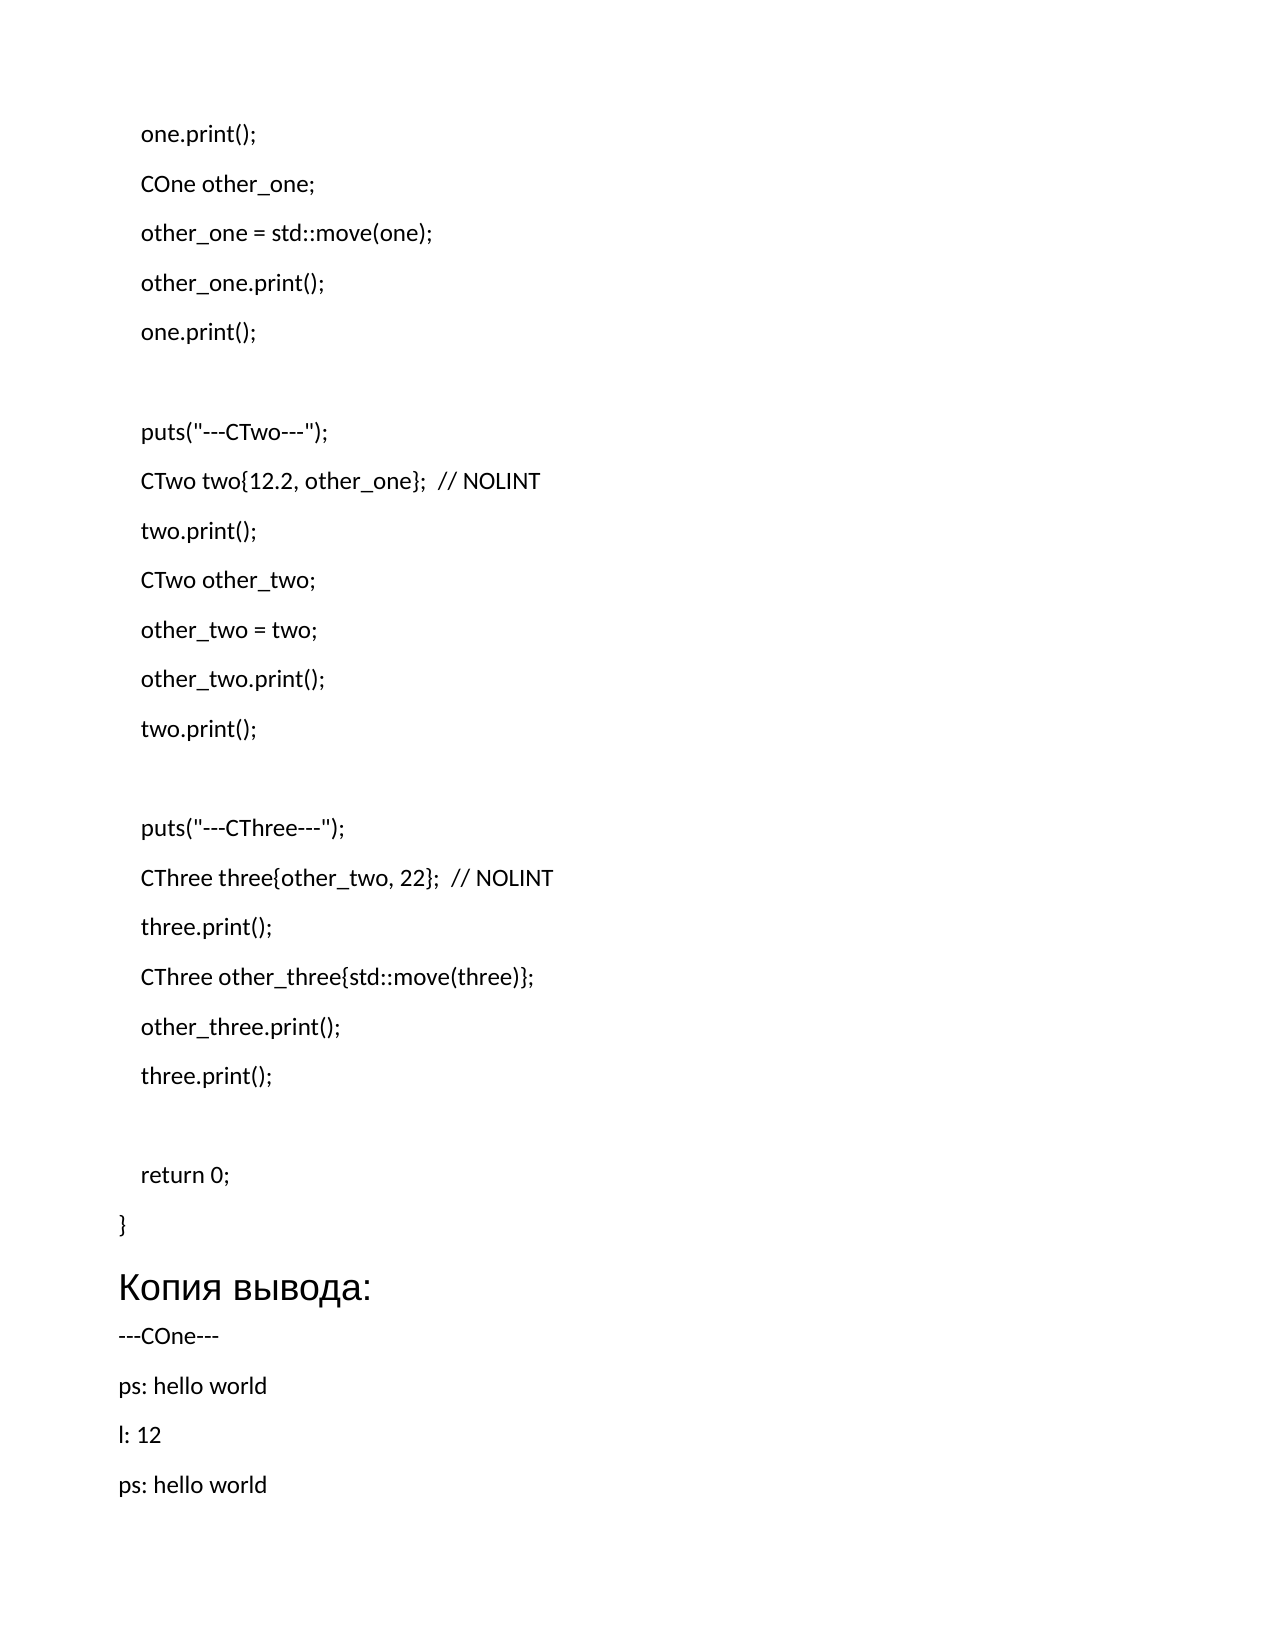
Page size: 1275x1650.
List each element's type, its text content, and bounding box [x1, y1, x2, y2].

text other_two = two; [118, 614, 1157, 644]
text one.print(); [118, 316, 1157, 347]
text CTwo other_two; [118, 564, 1157, 595]
subtitle Копия вывода: [118, 1265, 1157, 1308]
text puts("---CTwo---"); [118, 416, 1157, 446]
text other_one.print(); [118, 267, 1157, 297]
text other_three.print(); [118, 1011, 1157, 1041]
text other_two.print(); [118, 663, 1157, 694]
text return 0; [118, 1159, 1157, 1190]
text three.print(); [118, 911, 1157, 942]
text puts("---CThree---"); [118, 812, 1157, 843]
text ---COne--- [118, 1320, 1157, 1351]
text three.print(); [118, 1060, 1157, 1091]
text two.print(); [118, 713, 1157, 744]
text CTwo two{12.2, other_one}; // NOLINT [118, 465, 1157, 496]
text CThree three{other_two, 22}; // NOLINT [118, 862, 1157, 892]
text } [118, 1209, 1157, 1239]
text COne other_one; [118, 168, 1157, 198]
text ps: hello world [118, 1370, 1157, 1401]
text other_one = std::move(one); [118, 217, 1157, 248]
text l: 12 [118, 1419, 1157, 1450]
text one.print(); [118, 118, 1157, 149]
text two.print(); [118, 515, 1157, 545]
text CThree other_three{std::move(three)}; [118, 961, 1157, 992]
text ps: hello world [118, 1469, 1157, 1500]
